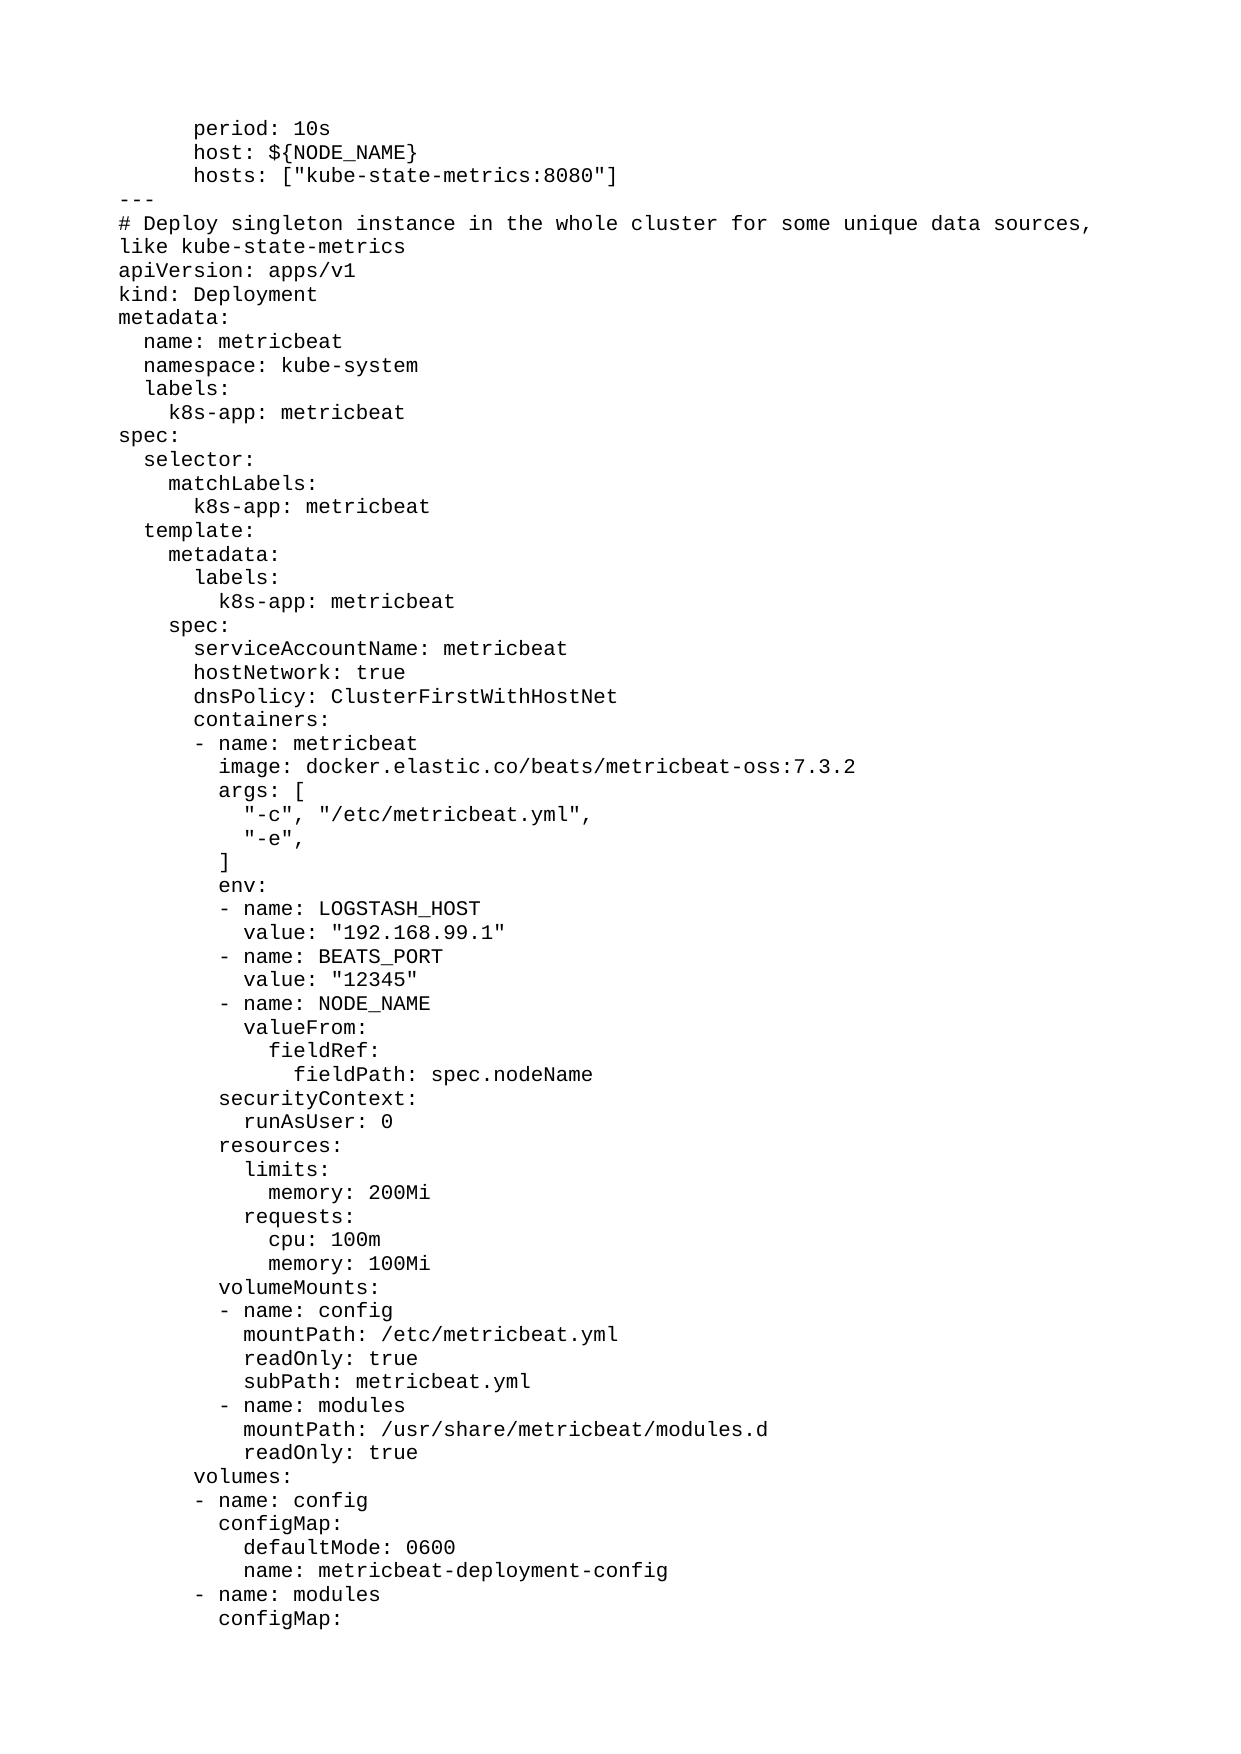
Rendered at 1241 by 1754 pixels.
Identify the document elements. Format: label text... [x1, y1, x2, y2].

text ] [118, 851, 1122, 875]
text namespace: kube-system [118, 354, 1122, 378]
text limits: [118, 1158, 1122, 1182]
text labels: [118, 378, 1122, 402]
text runAsUser: 0 [118, 1111, 1122, 1135]
text mountPath: /etc/metricbeat.yml [118, 1324, 1122, 1348]
text env: [118, 875, 1122, 898]
text - name: metricbeat [118, 733, 1122, 757]
text readOnly: true [118, 1442, 1122, 1466]
text hosts: ["kube-state-metrics:8080"] [118, 165, 1122, 189]
text k8s-app: metricbeat [118, 402, 1122, 426]
text # Deploy singleton instance in the whole cluster for some unique data sources, like kube-state-metrics [118, 213, 1122, 260]
text value: "192.168.99.1" [118, 922, 1122, 946]
text - name: modules [118, 1395, 1122, 1419]
text - name: config [118, 1300, 1122, 1324]
text apiVersion: apps/v1 [118, 260, 1122, 284]
text requests: [118, 1206, 1122, 1229]
text fieldRef: [118, 1040, 1122, 1064]
text metadata: [118, 307, 1122, 331]
text - name: modules [118, 1584, 1122, 1608]
text host: ${NODE_NAME} [118, 142, 1122, 165]
text serviceAccountName: metricbeat [118, 638, 1122, 662]
text - name: LOGSTASH_HOST [118, 898, 1122, 922]
text - name: BEATS_PORT [118, 946, 1122, 969]
text readOnly: true [118, 1348, 1122, 1371]
text volumeMounts: [118, 1277, 1122, 1300]
text configMap: [118, 1608, 1122, 1631]
text valueFrom: [118, 1017, 1122, 1040]
text memory: 200Mi [118, 1182, 1122, 1206]
text dnsPolicy: ClusterFirstWithHostNet [118, 686, 1122, 709]
text spec: [118, 615, 1122, 638]
text matchLabels: [118, 473, 1122, 496]
text fieldPath: spec.nodeName [118, 1064, 1122, 1088]
text memory: 100Mi [118, 1253, 1122, 1277]
text period: 10s [118, 118, 1122, 142]
text - name: config [118, 1489, 1122, 1513]
text labels: [118, 567, 1122, 591]
text hostNetwork: true [118, 662, 1122, 686]
text image: docker.elastic.co/beats/metricbeat-oss:7.3.2 [118, 757, 1122, 780]
text securityContext: [118, 1088, 1122, 1111]
text - name: NODE_NAME [118, 993, 1122, 1017]
text name: metricbeat [118, 331, 1122, 354]
text "-e", [118, 827, 1122, 851]
text spec: [118, 426, 1122, 449]
text defaultMode: 0600 [118, 1537, 1122, 1561]
text args: [ [118, 780, 1122, 804]
text selector: [118, 449, 1122, 473]
text subPath: metricbeat.yml [118, 1371, 1122, 1395]
text kind: Deployment [118, 284, 1122, 307]
text k8s-app: metricbeat [118, 591, 1122, 615]
text resources: [118, 1135, 1122, 1158]
text metadata: [118, 544, 1122, 567]
text volumes: [118, 1466, 1122, 1489]
text containers: [118, 709, 1122, 733]
text "-c", "/etc/metricbeat.yml", [118, 804, 1122, 827]
text value: "12345" [118, 969, 1122, 993]
text cpu: 100m [118, 1229, 1122, 1253]
text k8s-app: metricbeat [118, 496, 1122, 520]
text mountPath: /usr/share/metricbeat/modules.d [118, 1419, 1122, 1442]
text name: metricbeat-deployment-config [118, 1561, 1122, 1584]
text --- [118, 189, 1122, 213]
text configMap: [118, 1513, 1122, 1537]
text template: [118, 520, 1122, 544]
